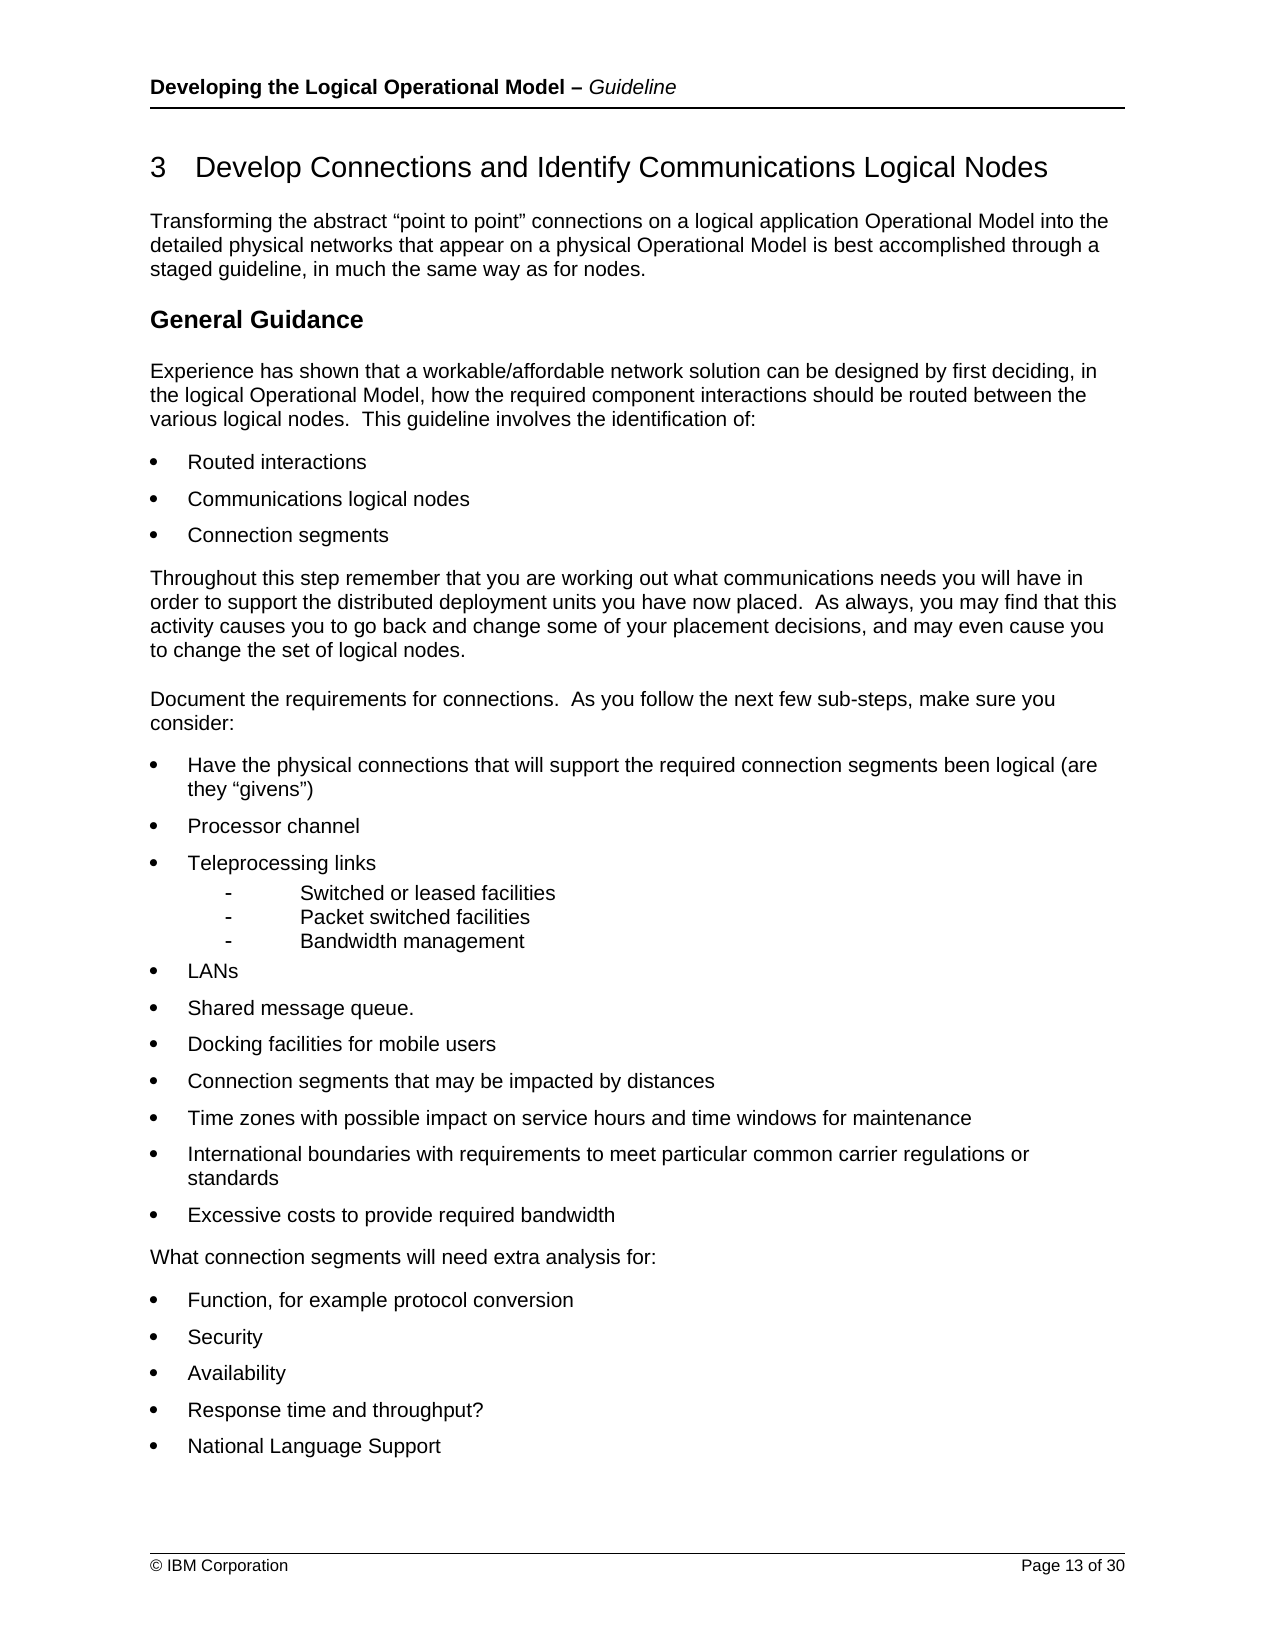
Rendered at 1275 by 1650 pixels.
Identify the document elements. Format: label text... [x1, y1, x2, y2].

text General Guidance [150, 305, 1125, 334]
list Availability [150, 1361, 1125, 1385]
list Have the physical connections that will support the required connection segments been logical (are they “givens”) [150, 753, 1125, 801]
list Response time and throughput? [150, 1398, 1125, 1422]
text What connection segments will need extra analysis for: [150, 1245, 1125, 1269]
list Function, for example protocol conversion [150, 1288, 1125, 1312]
text Transforming the abstract “point to point” connections on a logical application Operational Model into the detailed physical networks that appear on a physical Operational Model is best accomplished through a staged guideline, in much the same way as for nodes. [150, 208, 1125, 280]
text Experience has shown that a workable/affordable network solution can be designed by first deciding, in the logical Operational Model, how the required component interactions should be routed between the various logical nodes. This guideline involves the identification of: [150, 359, 1125, 431]
list Communications logical nodes [150, 486, 1125, 510]
list Processor channel [150, 814, 1125, 838]
list Packet switched facilities [225, 905, 1125, 929]
list Connection segments that may be impacted by distances [150, 1069, 1125, 1093]
subtitle Develop Connections and Identify Communications Logical Nodes [150, 150, 1125, 183]
text Throughout this step remember that you are working out what communications needs you will have in order to support the distributed deployment units you have now placed. As always, you may find that this activity causes you to go back and change some of your placement decisions, and may even cause you to change the set of logical nodes. [150, 566, 1125, 662]
list LANs [150, 959, 1125, 983]
list Time zones with possible impact on service hours and time windows for maintenance [150, 1105, 1125, 1129]
list Excessive costs to provide required bandwidth [150, 1202, 1125, 1226]
list National Language Support [150, 1434, 1125, 1458]
list Teleprocessing links [150, 850, 1125, 874]
list Connection segments [150, 523, 1125, 547]
list Shared message queue. [150, 996, 1125, 1020]
list International boundaries with requirements to meet particular common carrier regulations or standards [150, 1142, 1125, 1190]
list Security [150, 1324, 1125, 1348]
text Document the requirements for connections. As you follow the next few sub-steps, make sure you consider: [150, 687, 1125, 734]
list Bandwidth management [225, 929, 1125, 953]
list Switched or leased facilities [225, 881, 1125, 905]
list Docking facilities for mobile users [150, 1032, 1125, 1056]
list Routed interactions [150, 450, 1125, 474]
